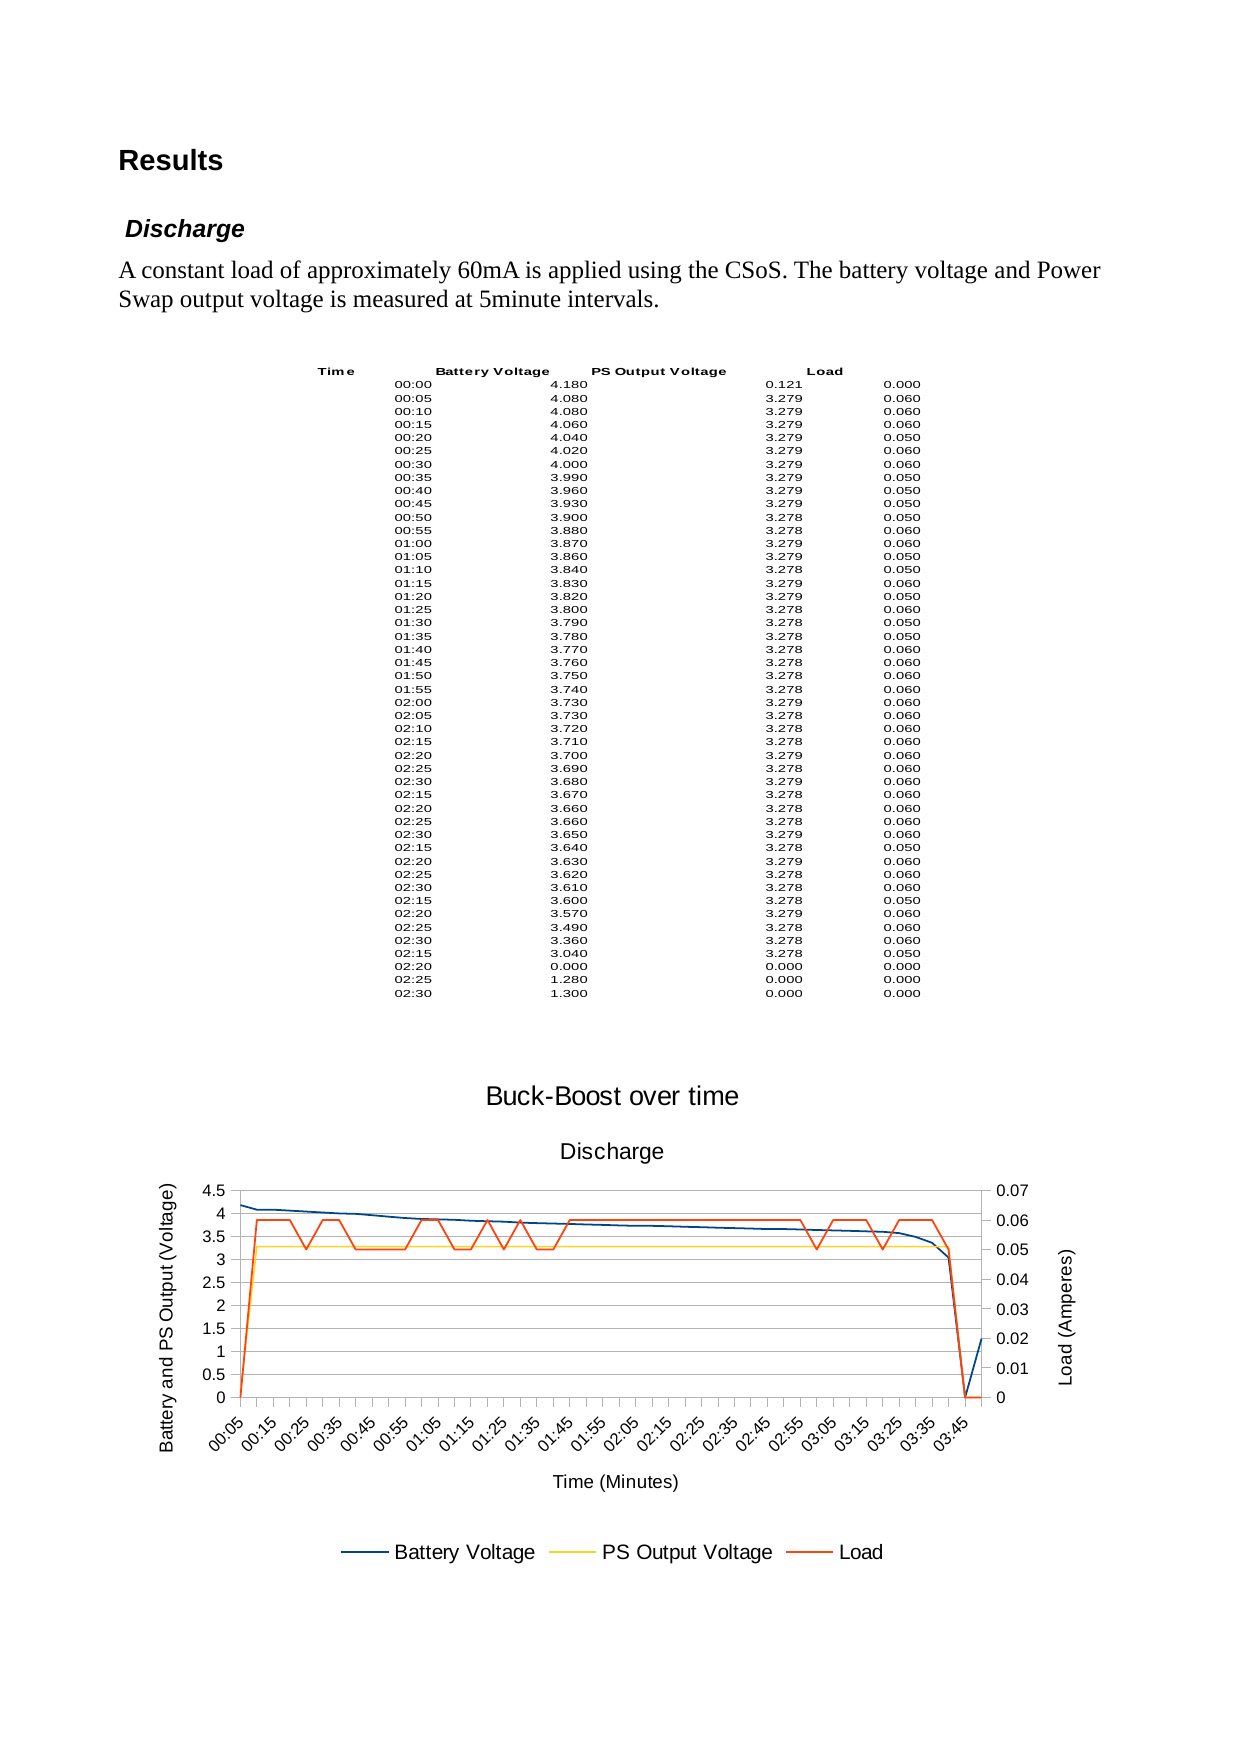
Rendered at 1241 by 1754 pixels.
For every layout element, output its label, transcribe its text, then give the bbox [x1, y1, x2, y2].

subtitle Results [118, 143, 1122, 177]
subtitle Discharge [118, 214, 1122, 243]
text A constant load of approximately 60mA is applied using the CSoS. The battery voltage and Power Swap output voltage is measured at 5minute intervals. [118, 255, 1122, 313]
